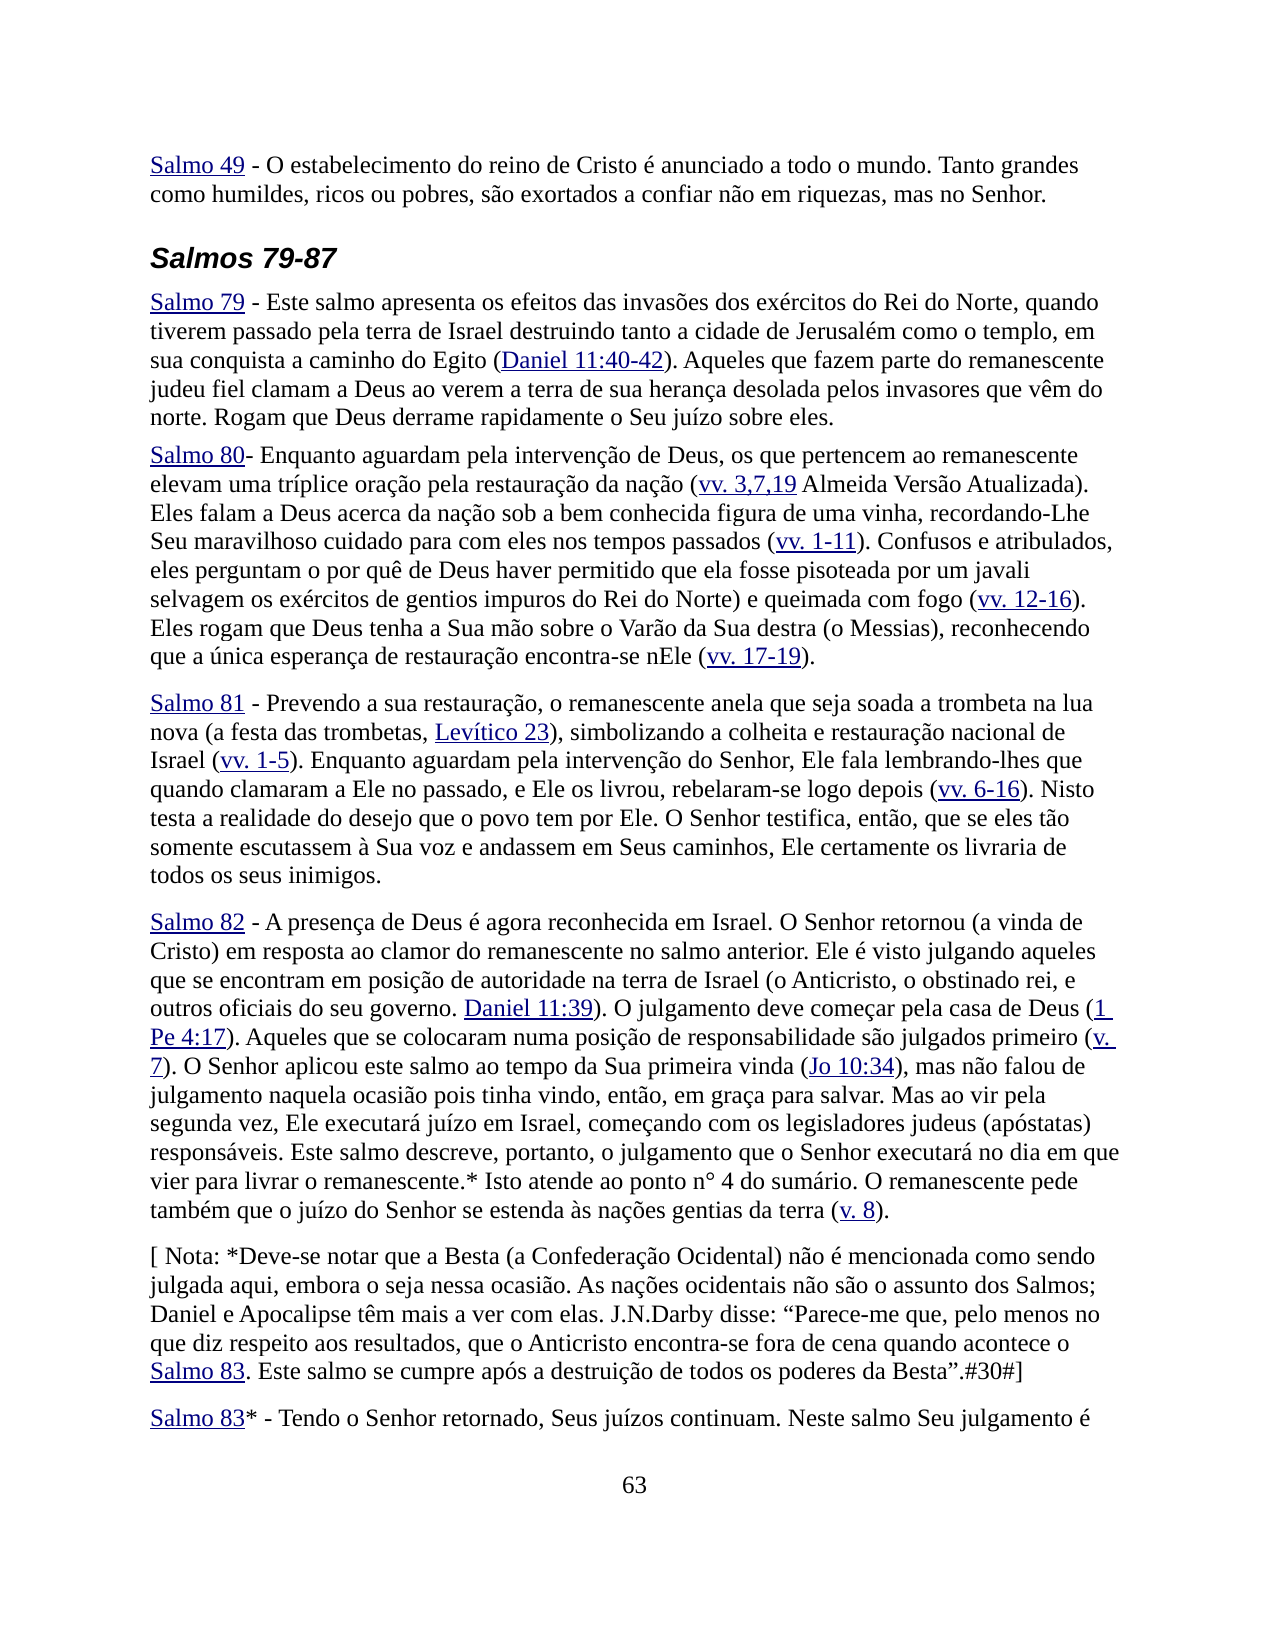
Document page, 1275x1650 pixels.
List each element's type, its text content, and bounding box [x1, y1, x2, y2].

text Salmo 80- Enquanto aguardam pela intervenção de Deus, os que pertencem ao remanescente elevam uma tríplice oração pela restauração da nação (vv. 3,7,19 Almeida Versão Atualizada). Eles falam a Deus acerca da nação sob a bem conhecida figura de uma vinha, recordando-Lhe Seu maravilhoso cuidado para com eles nos tempos passados (vv. 1-11). Confusos e atribulados, eles perguntam o por quê de Deus haver permitido que ela fosse pisoteada por um javali selvagem os exércitos de gentios impuros do Rei do Norte) e queimada com fogo (vv. 12-16). Eles rogam que Deus tenha a Sua mão sobre o Varão da Sua destra (o Messias), reconhecendo que a única esperança de restauração encontra-se nEle (vv. 17-19). [150, 440, 1125, 670]
subtitle Salmos 79-87 [150, 241, 1125, 275]
text Salmo 83* - Tendo o Senhor retornado, Seus juízos continuam. Neste salmo Seu julgamento é [150, 1403, 1125, 1432]
text Salmo 82 - A presença de Deus é agora reconhecida em Israel. O Senhor retornou (a vinda de Cristo) em resposta ao clamor do remanescente no salmo anterior. Ele é visto julgando aqueles que se encontram em posição de autoridade na terra de Israel (o Anticristo, o obstinado rei, e outros oficiais do seu governo. Daniel 11:39). O julgamento deve começar pela casa de Deus (1 Pe 4:17). Aqueles que se colocaram numa posição de responsabilidade são julgados primeiro (v. 7). O Senhor aplicou este salmo ao tempo da Sua primeira vinda (Jo 10:34), mas não falou de julgamento naquela ocasião pois tinha vindo, então, em graça para salvar. Mas ao vir pela segunda vez, Ele executará juízo em Israel, começando com os legisladores judeus (apóstatas) responsáveis. Este salmo descreve, portanto, o julgamento que o Senhor executará no dia em que vier para livrar o remanescente.* Isto atende ao ponto n° 4 do sumário. O remanescente pede também que o juízo do Senhor se estenda às nações gentias da terra (v. 8). [150, 907, 1125, 1223]
text Salmo 49 - O estabelecimento do reino de Cristo é anunciado a todo o mundo. Tanto grandes como humildes, ricos ou pobres, são exortados a confiar não em riquezas, mas no Senhor. [150, 150, 1125, 207]
text Salmo 79 - Este salmo apresenta os efeitos das invasões dos exércitos do Rei do Norte, quando tiverem passado pela terra de Israel destruindo tanto a cidade de Jerusalém como o templo, em sua conquista a caminho do Egito (Daniel 11:40-42). Aqueles que fazem parte do remanescente judeu fiel clamam a Deus ao verem a terra de sua herança desolada pelos invasores que vêm do norte. Rogam que Deus derrame rapidamente o Seu juízo sobre eles. [150, 287, 1125, 431]
text Salmo 81 - Prevendo a sua restauração, o remanescente anela que seja soada a trombeta na lua nova (a festa das trombetas, Levítico 23), simbolizando a colheita e restauração nacional de Israel (vv. 1-5). Enquanto aguardam pela intervenção do Senhor, Ele fala lembrando-lhes que quando clamaram a Ele no passado, e Ele os livrou, rebelaram-se logo depois (vv. 6-16). Nisto testa a realidade do desejo que o povo tem por Ele. O Senhor testifica, então, que se eles tão somente escutassem à Sua voz e andassem em Seus caminhos, Ele certamente os livraria de todos os seus inimigos. [150, 688, 1125, 889]
text [ Nota: *Deve-se notar que a Besta (a Confederação Ocidental) não é mencionada como sendo julgada aqui, embora o seja nessa ocasião. As nações ocidentais não são o assunto dos Salmos; Daniel e Apocalipse têm mais a ver com elas. J.N.Darby disse: “Parece-me que, pelo menos no que diz respeito aos resultados, que o Anticristo encontra-se fora de cena quando acontece o Salmo 83. Este salmo se cumpre após a destruição de todos os poderes da Besta”.#30#] [150, 1241, 1125, 1385]
